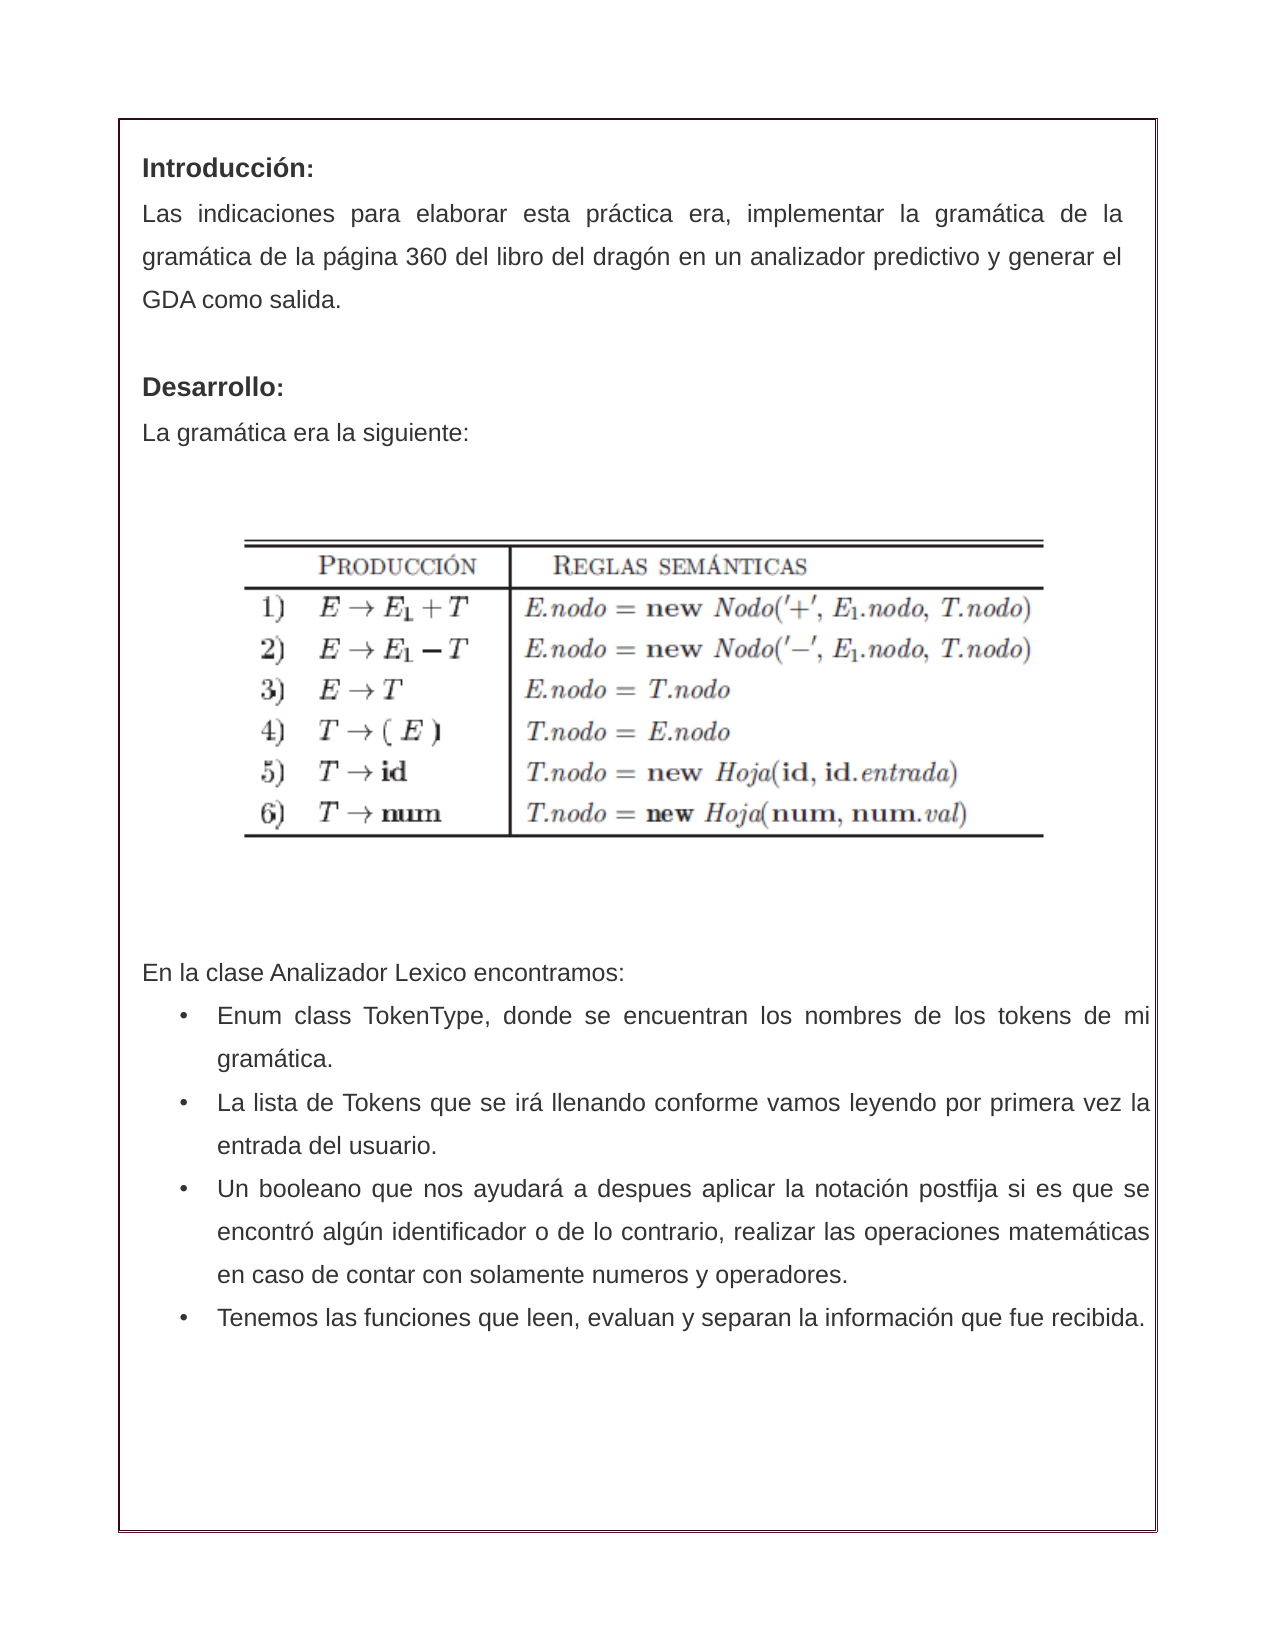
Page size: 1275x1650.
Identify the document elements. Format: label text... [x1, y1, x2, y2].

text Introducción: [142, 152, 1124, 183]
picture [193, 504, 1083, 858]
list Un booleano que nos ayudará a despues aplicar la notación postfija si es que se encontró algún identificador o de lo contrario, realizar las operaciones matemáticas en caso de contar con solamente numeros y operadores. [179, 1174, 1152, 1289]
list La lista de Tokens que se irá llenando conforme vamos leyendo por primera vez la entrada del usuario. [179, 1087, 1152, 1159]
list Enum class TokenType, donde se encuentran los nombres de los tokens de mi gramática. [179, 1001, 1152, 1073]
text En la clase Analizador Lexico encontramos: [142, 958, 1124, 987]
list Tenemos las funciones que leen, evaluan y separan la información que fue recibida. [179, 1303, 1152, 1332]
text Desarrollo: [142, 371, 1124, 402]
text Las indicaciones para elaborar esta práctica era, implementar la gramática de la gramática de la página 360 del libro del dragón en un analizador predictivo y generar el GDA como salida. [142, 199, 1124, 314]
text La gramática era la siguiente: [142, 418, 1124, 447]
